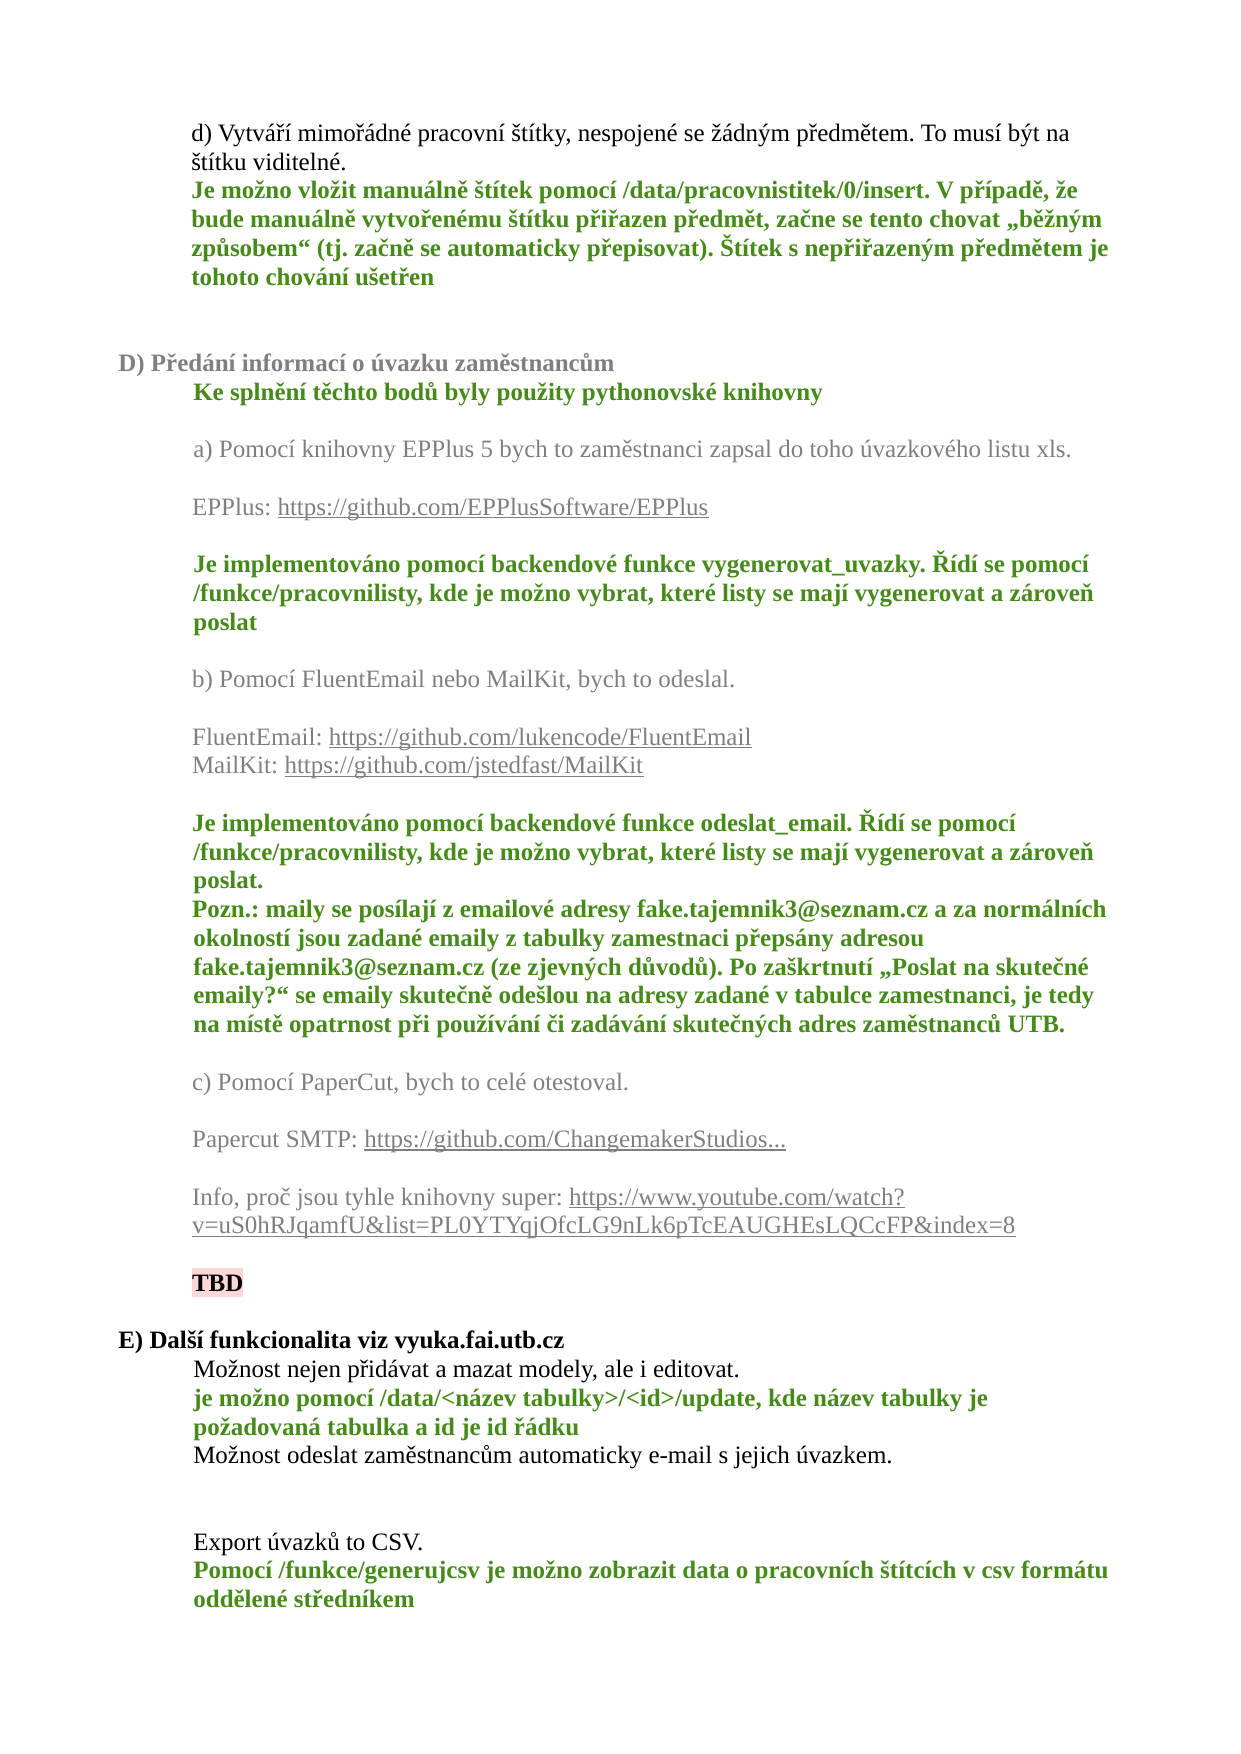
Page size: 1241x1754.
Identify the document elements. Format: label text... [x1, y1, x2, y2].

text Pomocí /funkce/generujcsv je možno zobrazit data o pracovních štítcích v csv formátu oddělené středníkem [118, 1556, 1122, 1613]
text TBD [192, 1268, 1122, 1297]
text d) Vytváří mimořádné pracovní štítky, nespojené se žádným předmětem. To musí být na štítku viditelné. [191, 118, 1122, 176]
text FluentEmail: https://github.com/lukencode/FluentEmail​ [192, 722, 1122, 751]
text Papercut SMTP: https://github.com/ChangemakerStudios... [118, 1124, 1122, 1153]
text a) Pomocí knihovny EPPlus 5 bych to zaměstnanci zapsal do toho úvazkového listu xls. [118, 434, 1122, 463]
text D) Předání informací o úvazku zaměstnancům [118, 348, 1122, 377]
text b) Pomocí FluentEmail nebo MailKit, bych to odeslal. [118, 664, 1122, 693]
text Je implementováno pomocí backendové funkce vygenerovat_uvazky. Řídí se pomocí /funkce/pracovnilisty, kde je možno vybrat, které listy se mají vygenerovat a zároveň poslat [118, 549, 1122, 636]
text c) Pomocí PaperCut, bych to celé otestoval. [118, 1067, 1122, 1096]
text Možnost odeslat zaměstnancům automaticky e-mail s jejich úvazkem. [118, 1441, 1122, 1498]
text Je možno vložit manuálně štítek pomocí /data/pracovnistitek/0/insert. V případě, že bude manuálně vytvořenému štítku přiřazen předmět, začne se tento chovat „běžným způsobem“ (tj. začně se automaticky přepisovat). Štítek s nepřiřazeným předmětem je tohoto chování ušetřen [191, 176, 1122, 291]
text Info, proč jsou tyhle knihovny super: https://www.youtube.com/watch?v=uS0hRJqamfU&list=PL0YTYqjOfcLG9nLk6pTcEAUGHEsLQCcFP&index=8 [192, 1182, 1122, 1239]
text EPPlus: https://github.com/EPPlusSoftware/EPPlus [118, 492, 1122, 521]
text Ke splnění těchto bodů byly použity pythonovské knihovny [118, 377, 1122, 406]
text E) Další funkcionalita viz vyuka.fai.utb.cz [118, 1326, 1122, 1354]
text MailKit: https://github.com/jstedfast/MailKit [192, 751, 1122, 779]
text Je implementováno pomocí backendové funkce odeslat_email. Řídí se pomocí /funkce/pracovnilisty, kde je možno vybrat, které listy se mají vygenerovat a zároveň poslat. [118, 808, 1122, 894]
text Pozn.: maily se posílají z emailové adresy fake.tajemnik3@seznam.cz a za normálních okolností jsou zadané emaily z tabulky zamestnaci přepsány adresou fake.tajemnik3@seznam.cz (ze zjevných důvodů). Po zaškrtnutí „Poslat na skutečné emaily?“ se emaily skutečně odešlou na adresy zadané v tabulce zamestnanci, je tedy na místě opatrnost při používání či zadávání skutečných adres zaměstnanců UTB. [118, 894, 1122, 1038]
text Export úvazků to CSV. [118, 1527, 1122, 1556]
text Možnost nejen přidávat a mazat modely, ale i editovat. je možno pomocí /data/<název tabulky>/<id>/update, kde název tabulky je požadovaná tabulka a id je id řádku [118, 1354, 1122, 1441]
